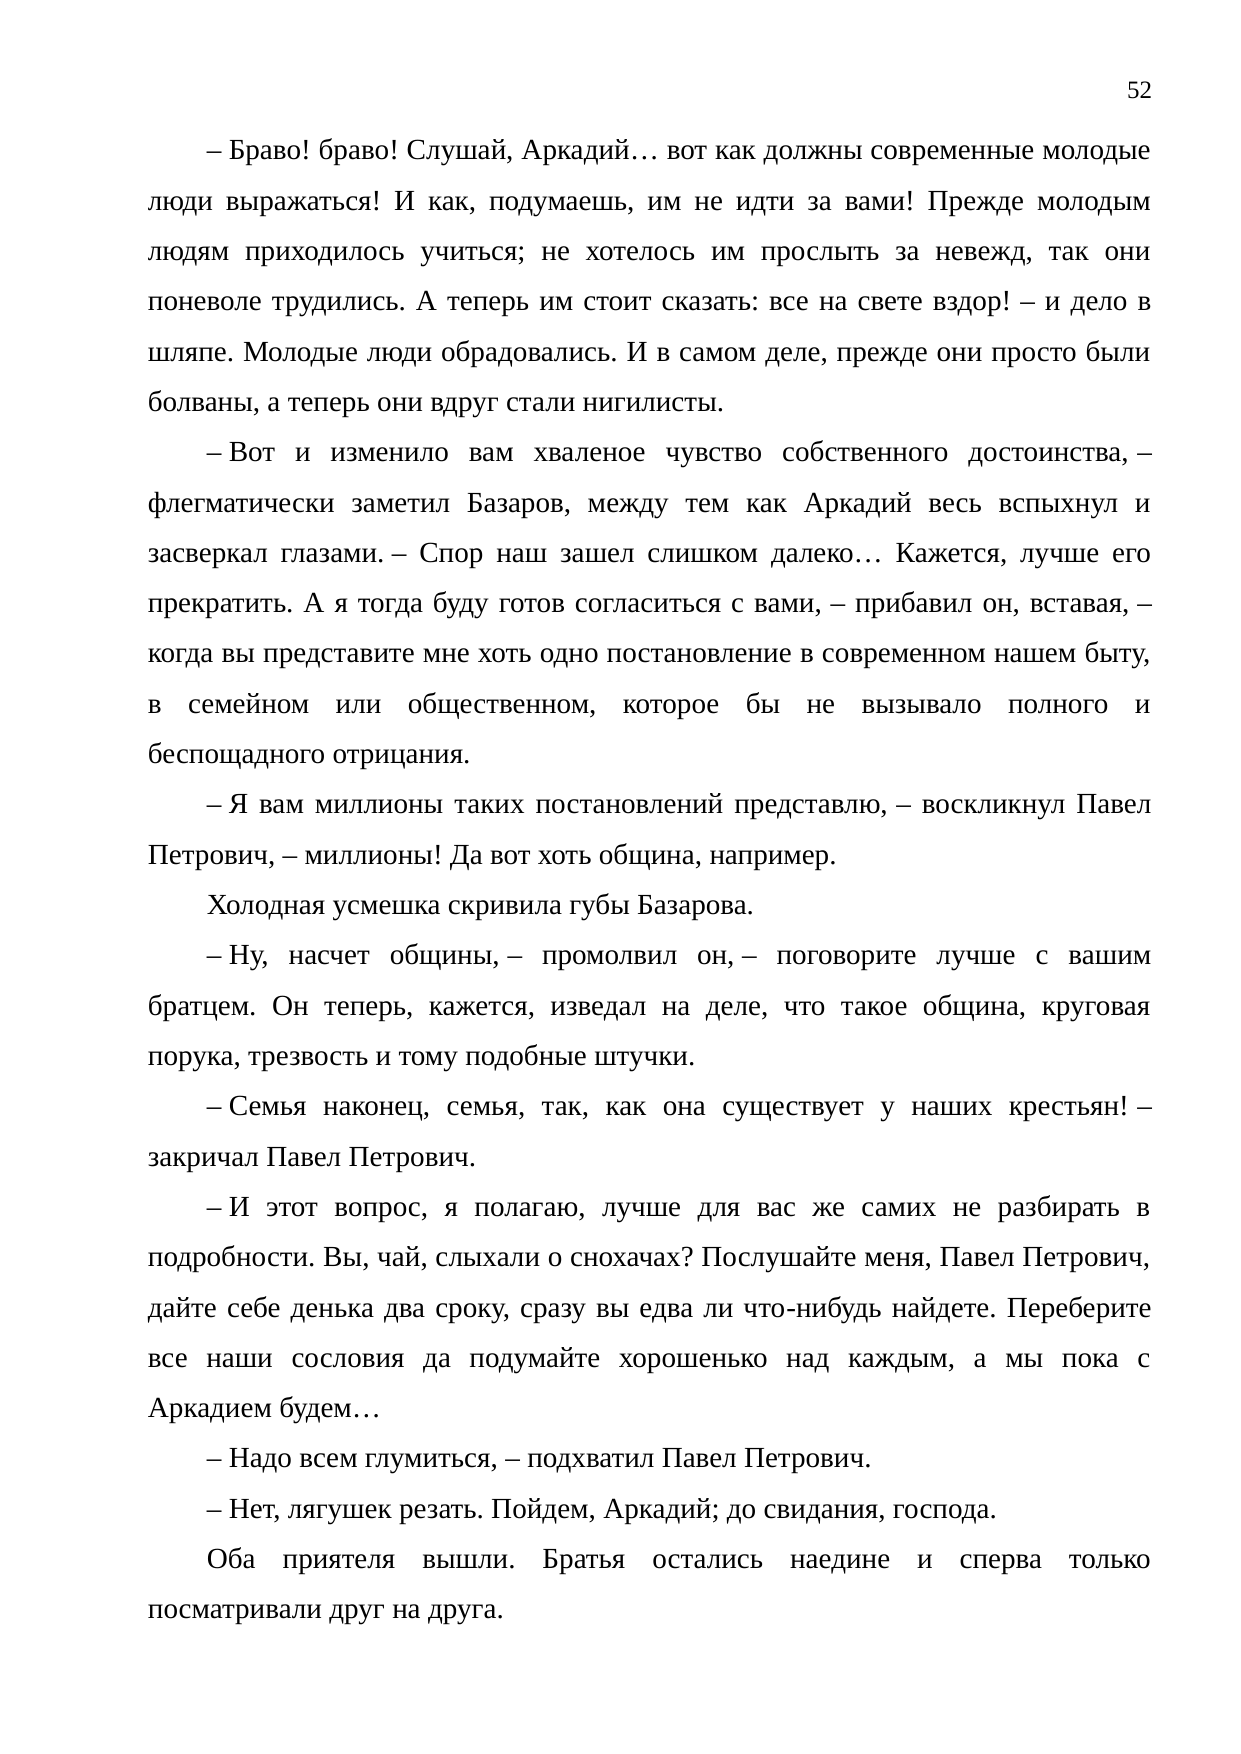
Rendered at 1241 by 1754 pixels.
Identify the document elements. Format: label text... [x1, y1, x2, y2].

text – Ну, насчет общины, – промолвил он, – поговорите лучше с вашим братцем. Он теперь, кажется, изведал на деле, что такое община, круговая порука, трезвость и тому подобные штучки. [148, 937, 1152, 1072]
text – Надо всем глумиться, – подхватил Павел Петрович. [148, 1441, 1152, 1474]
text – И этот вопрос, я полагаю, лучше для вас же самих не разбирать в подробности. Вы, чай, слыхали о снохачах? Послушайте меня, Павел Петрович, дайте себе денька два сроку, сразу вы едва ли что‑нибудь найдете. Переберите все наши сословия да подумайте хорошенько над каждым, а мы пока с Аркадием будем… [148, 1189, 1152, 1424]
text – Нет, лягушек резать. Пойдем, Аркадий; до свидания, господа. [148, 1491, 1152, 1524]
text – Вот и изменило вам хваленое чувство собственного достоинства, – флегматически заметил Базаров, между тем как Аркадий весь вспыхнул и засверкал глазами. – Спор наш зашел слишком далеко… Кажется, лучше его прекратить. А я тогда буду готов согласиться с вами, – прибавил он, вставая, – когда вы представите мне хоть одно постановление в современном нашем быту, в семейном или общественном, которое бы не вызывало полного и беспощадного отрицания. [148, 434, 1152, 770]
text – Семья наконец, семья, так, как она существует у наших крестьян! – закричал Павел Петрович. [148, 1088, 1152, 1172]
text Оба приятеля вышли. Братья остались наедине и сперва только посматривали друг на друга. [148, 1541, 1152, 1625]
text – Браво! браво! Слушай, Аркадий… вот как должны современные молодые люди выражаться! И как, подумаешь, им не идти за вами! Прежде молодым людям приходилось учиться; не хотелось им прослыть за невежд, так они поневоле трудились. А теперь им стоит сказать: все на свете вздор! – и дело в шляпе. Молодые люди обрадовались. И в самом деле, прежде они просто были болваны, а теперь они вдруг стали нигилисты. [148, 132, 1152, 418]
text Холодная усмешка скривила губы Базарова. [148, 887, 1152, 921]
text – Я вам миллионы таких постановлений представлю, – воскликнул Павел Петрович, – миллионы! Да вот хоть община, например. [148, 787, 1152, 870]
